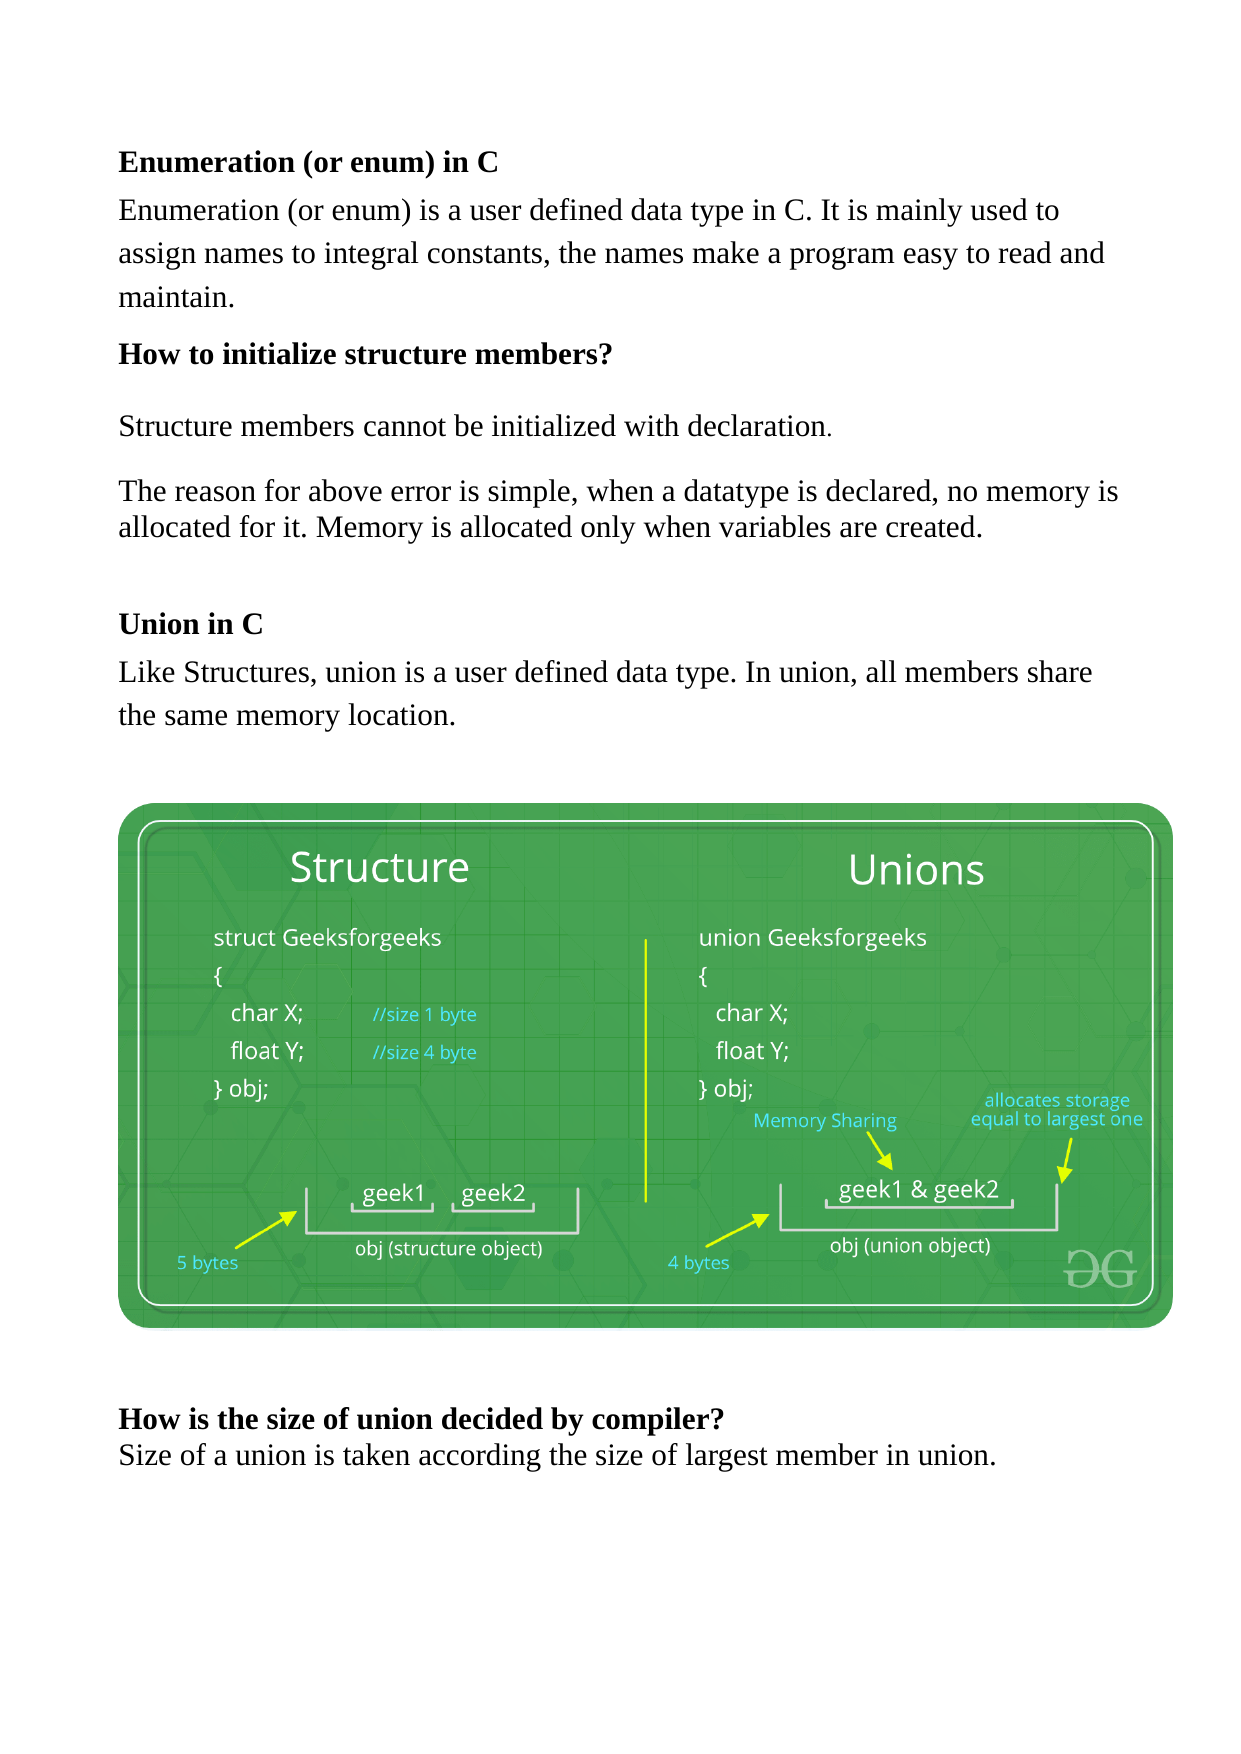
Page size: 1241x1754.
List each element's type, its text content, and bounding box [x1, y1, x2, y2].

text How to initialize structure members? [118, 336, 1122, 371]
text Enumeration (or enum) is a user defined data type in C. It is mainly used to assign names to integral constants, the names make a program easy to read and maintain. [118, 192, 1122, 314]
subtitle Enumeration (or enum) in C [118, 143, 1122, 179]
subtitle Union in C [118, 605, 1122, 641]
text How is the size of union decided by compiler? Size of a union is taken according the size of largest member in union. [118, 1400, 1122, 1472]
text Like Structures, union is a user defined data type. In union, all members share the same memory location. [118, 653, 1122, 732]
text Structure members cannot be initialized with declaration. [118, 371, 1122, 443]
picture [118, 803, 1173, 1331]
text The reason for above error is simple, when a datatype is declared, no memory is allocated for it. Memory is allocated only when variables are created. [118, 472, 1122, 544]
